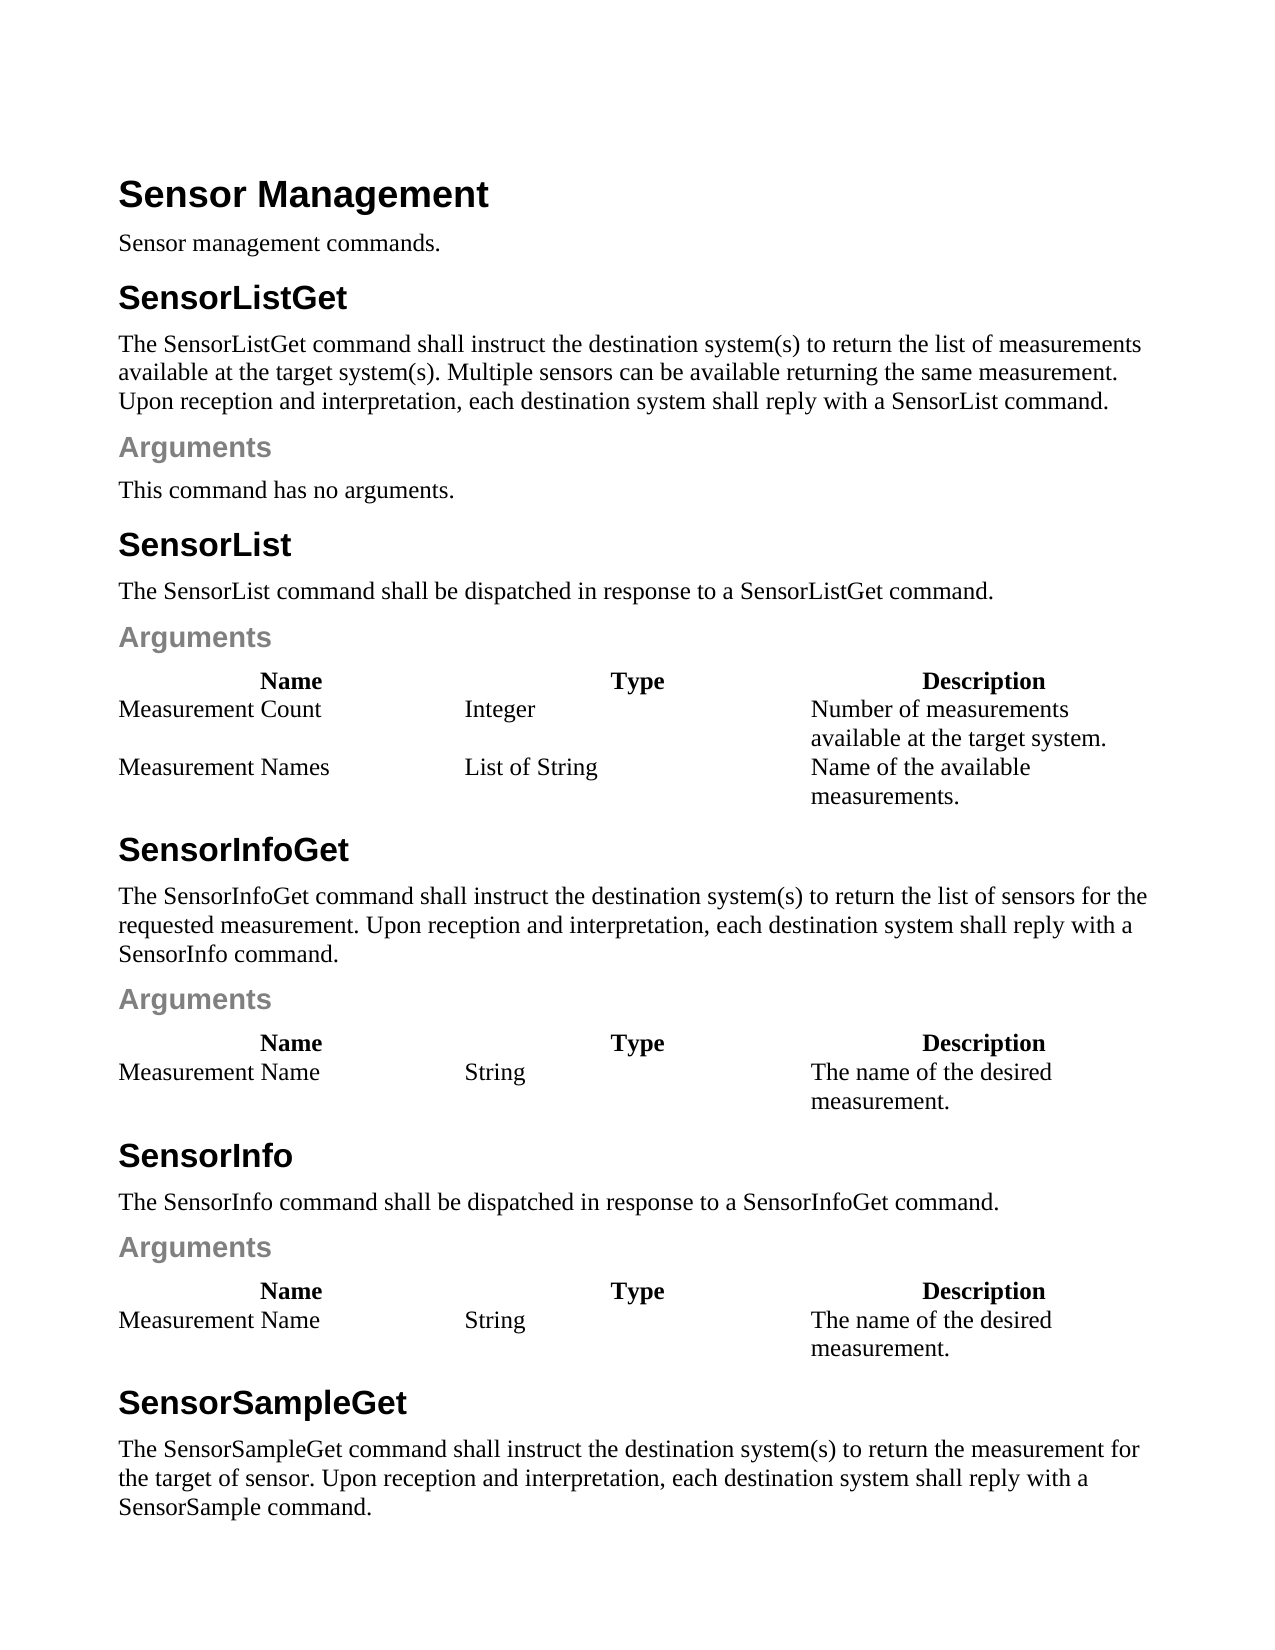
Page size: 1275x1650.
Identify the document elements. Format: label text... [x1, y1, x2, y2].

table_header Type [464, 1276, 811, 1305]
table_cell Name of the available measurements. [811, 752, 1157, 809]
table_cell Measurement Name [118, 1057, 464, 1114]
subtitle Arguments [118, 429, 1157, 463]
table_header Description [811, 1276, 1157, 1305]
subtitle SensorSampleGet [118, 1383, 1157, 1422]
text This command has no arguments. [118, 476, 1157, 504]
text The SensorSampleGet command shall instruct the destination system(s) to return the measurement for the target of sensor. Upon reception and interpretation, each destination system shall reply with a SensorSample command. [118, 1434, 1157, 1520]
text Sensor management commands. [118, 228, 1157, 257]
text The SensorInfoGet command shall instruct the destination system(s) to return the list of sensors for the requested measurement. Upon reception and interpretation, each destination system shall reply with a SensorInfo command. [118, 881, 1157, 968]
table_cell Measurement Count [118, 695, 464, 752]
text The SensorList command shall be dispatched in response to a SensorListGet command. [118, 576, 1157, 605]
text The SensorListGet command shall instruct the destination system(s) to return the list of measurements available at the target system(s). Multiple sensors can be available returning the same measurement. Upon reception and interpretation, each destination system shall reply with a SensorList command. [118, 329, 1157, 415]
subtitle SensorListGet [118, 278, 1157, 316]
table_cell String [464, 1305, 811, 1362]
table_header Type [464, 1028, 811, 1057]
table_cell Measurement Names [118, 752, 464, 809]
subtitle Arguments [118, 982, 1157, 1016]
subtitle SensorInfo [118, 1135, 1157, 1174]
table_cell The name of the desired measurement. [811, 1057, 1157, 1114]
table_header Name [118, 666, 464, 694]
text The SensorInfo command shall be dispatched in response to a SensorInfoGet command. [118, 1187, 1157, 1215]
table_header Name [118, 1028, 464, 1057]
table_cell String [464, 1057, 811, 1114]
table_header Description [811, 666, 1157, 694]
subtitle SensorInfoGet [118, 830, 1157, 869]
table_cell Number of measurements available at the target system. [811, 695, 1157, 752]
table_cell The name of the desired measurement. [811, 1305, 1157, 1362]
table_cell Measurement Name [118, 1305, 464, 1362]
table_cell Integer [464, 695, 811, 752]
table_header Type [464, 666, 811, 694]
table_header Description [811, 1028, 1157, 1057]
table_header Name [118, 1276, 464, 1305]
table_cell List of String [464, 752, 811, 809]
subtitle Sensor Management [118, 172, 1157, 216]
subtitle Arguments [118, 620, 1157, 653]
subtitle SensorList [118, 525, 1157, 564]
subtitle Arguments [118, 1230, 1157, 1263]
